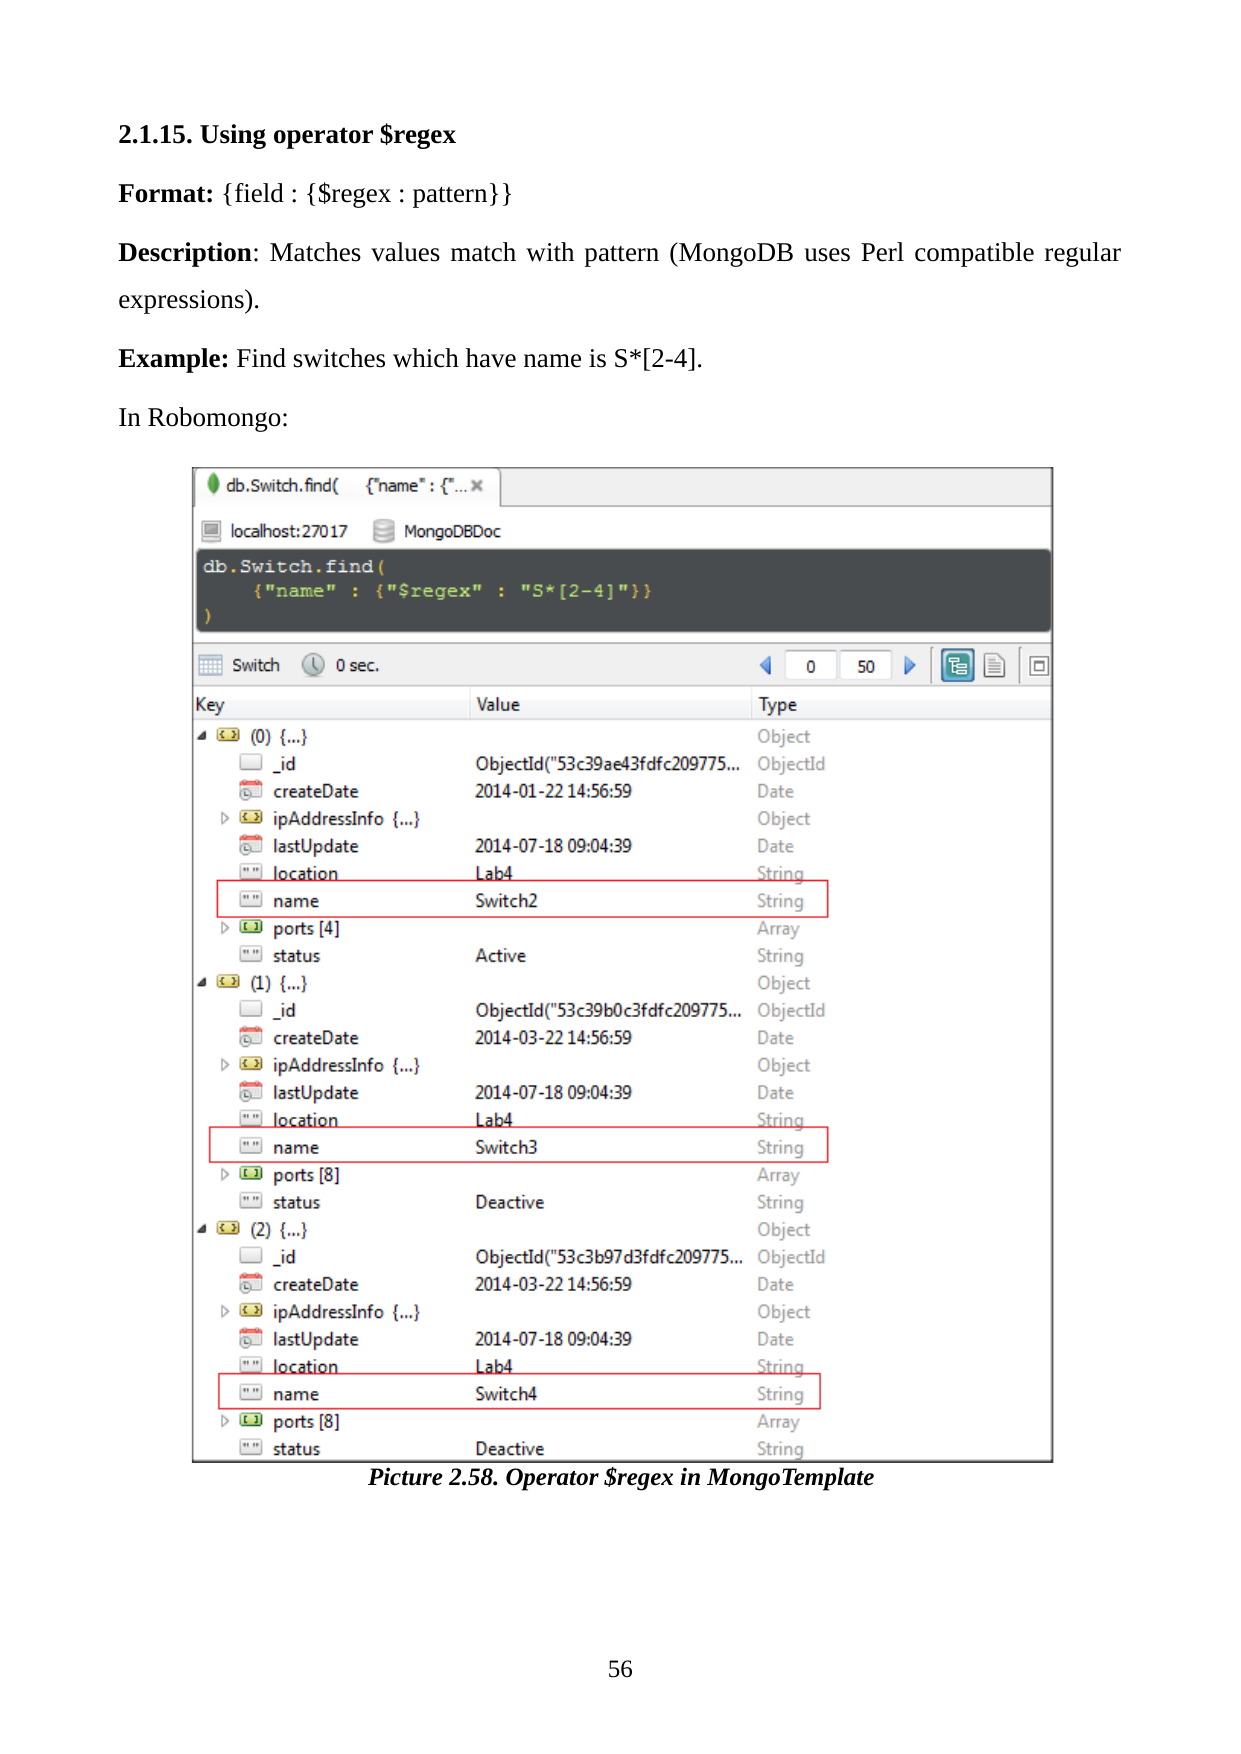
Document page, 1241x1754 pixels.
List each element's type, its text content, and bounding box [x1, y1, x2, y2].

text Picture 2.58. Operator $regex in MongoTemplate [192, 1463, 1053, 1491]
text In Robomongo: [118, 401, 1122, 433]
text Example: Find switches which have name is S*[2-4]. [118, 342, 1122, 373]
text Description: Matches values match with pattern (MongoDB uses Perl compatible regular expressions). [118, 236, 1122, 314]
subtitle Using operator $regex [118, 118, 1122, 149]
text Format: {field : {$regex : pattern}} [118, 177, 1122, 208]
picture [191, 467, 1054, 1463]
